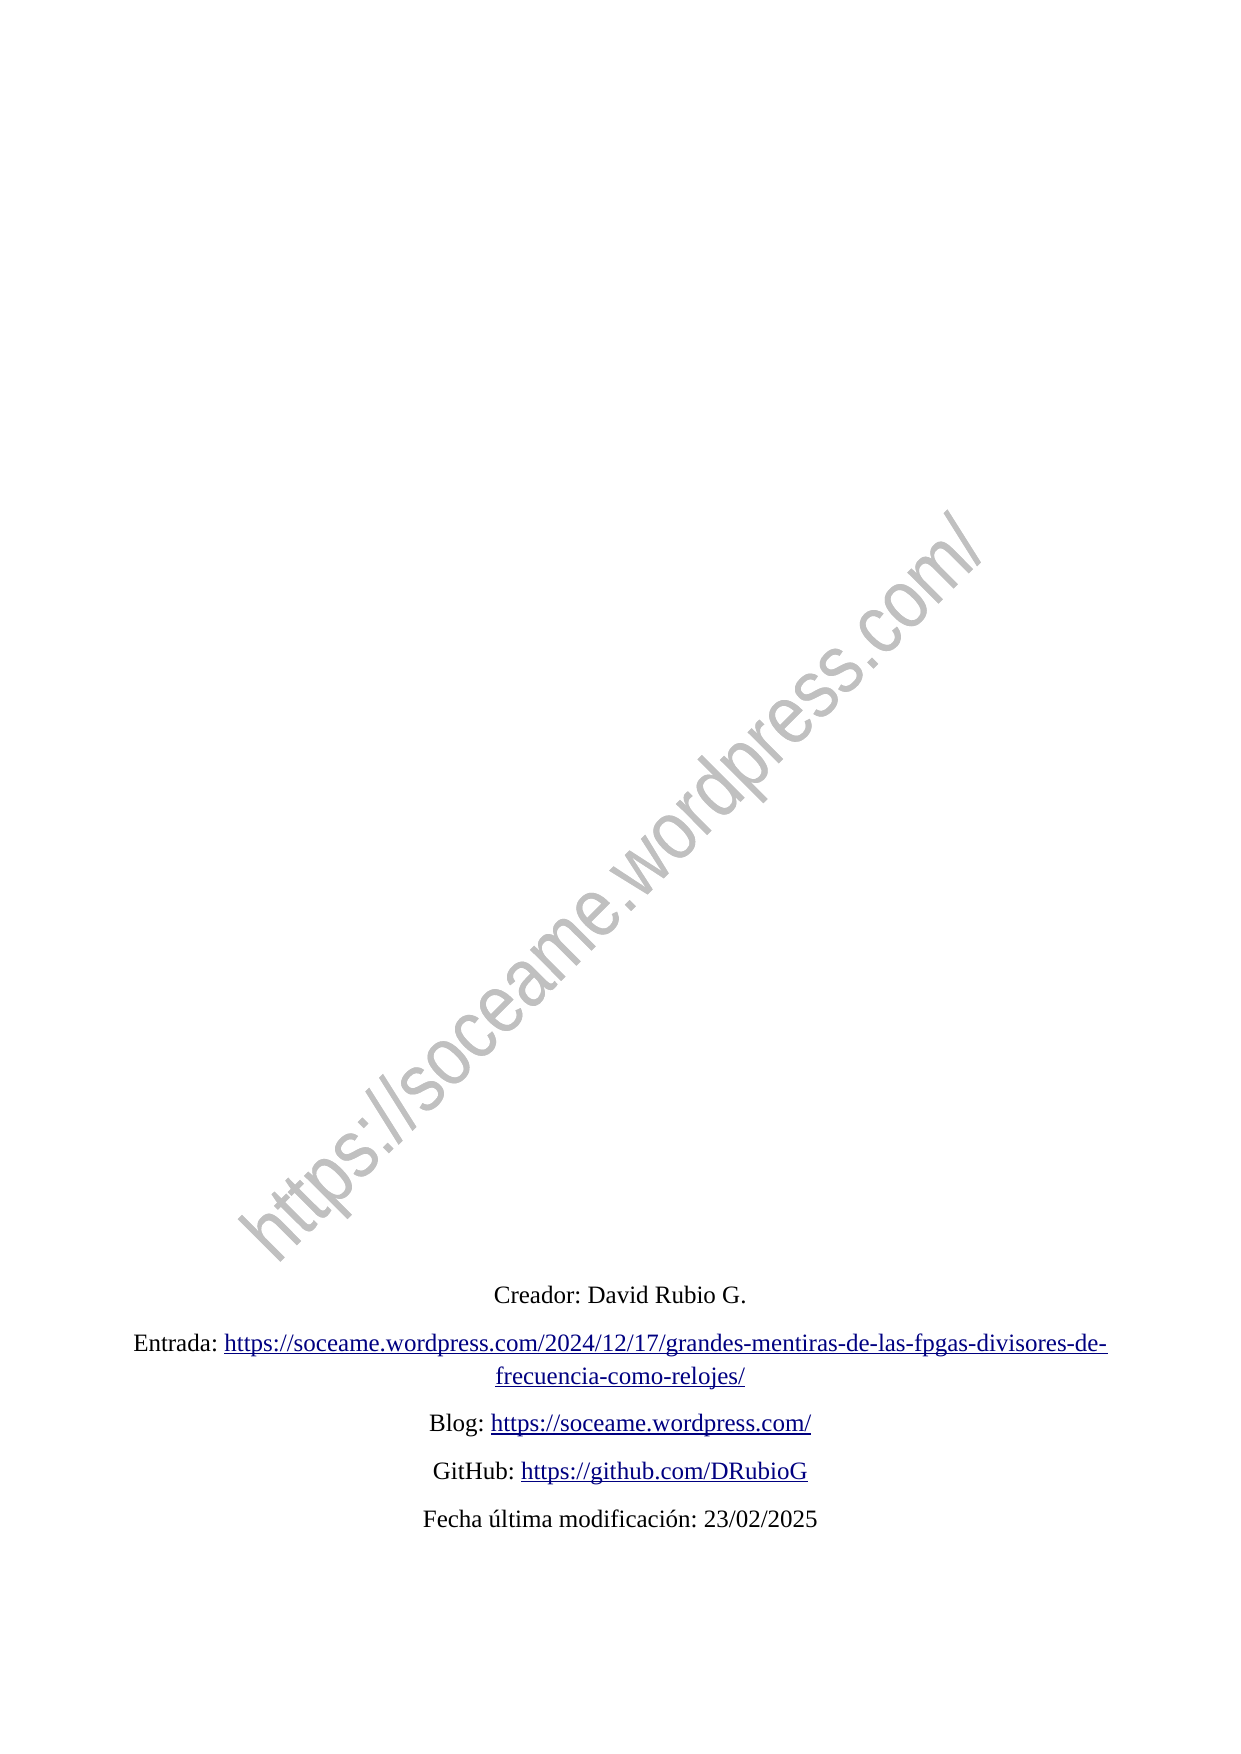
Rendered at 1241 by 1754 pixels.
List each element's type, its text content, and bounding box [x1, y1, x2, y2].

text Fecha última modificación: 23/02/2025 [118, 1504, 1122, 1532]
text GitHub: https://github.com/DRubioG [118, 1456, 1122, 1485]
text Entrada: https://soceame.wordpress.com/2024/12/17/grandes-mentiras-de-las-fpgas-divisores-de-frecuencia-como-relojes/ [118, 1328, 1122, 1389]
text Creador: David Rubio G. [118, 1280, 1122, 1309]
text Blog: https://soceame.wordpress.com/ [118, 1408, 1122, 1437]
